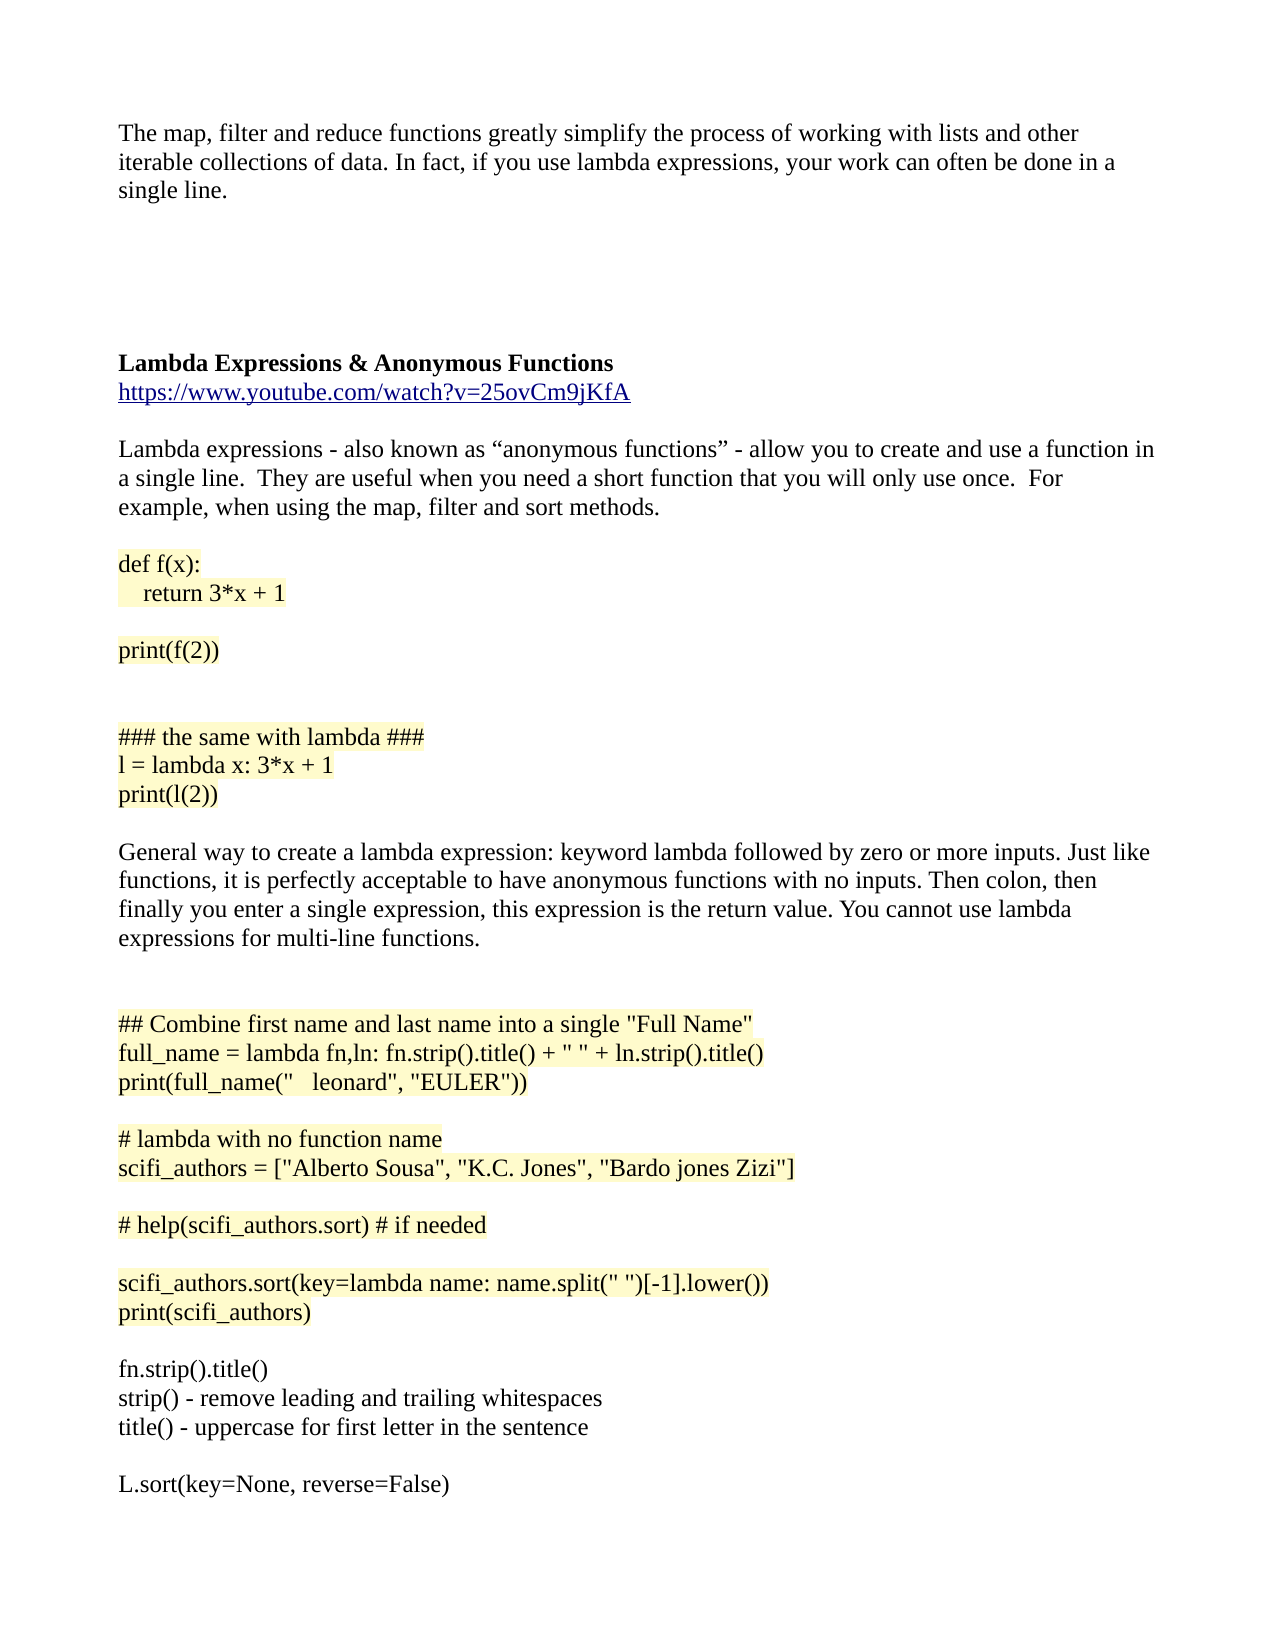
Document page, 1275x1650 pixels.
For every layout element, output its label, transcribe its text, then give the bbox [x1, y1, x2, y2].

text full_name = lambda fn,ln: fn.strip().title() + " " + ln.strip().title() [118, 1038, 1157, 1067]
text ### the same with lambda ### [118, 722, 1157, 751]
text The map, filter and reduce functions greatly simplify the process of working with lists and other iterable collections of data. In fact, if you use lambda expressions, your work can often be done in a single line. [118, 118, 1157, 204]
text # lambda with no function name [118, 1124, 1157, 1153]
text scifi_authors = ["Alberto Sousa", "K.C. Jones", "Bardo jones Zizi"] [118, 1153, 1157, 1182]
text ## Combine first name and last name into a single "Full Name" [118, 1009, 1157, 1038]
text title() - uppercase for first letter in the sentence [118, 1412, 1157, 1441]
text Lambda expressions - also known as “anonymous functions” - allow you to create and use a function in a single line. They are useful when you need a short function that you will only use once. For example, when using the map, filter and sort methods. [118, 434, 1157, 521]
text scifi_authors.sort(key=lambda name: name.split(" ")[-1].lower()) [118, 1268, 1157, 1297]
text https://www.youtube.com/watch?v=25ovCm9jKfA [118, 377, 1157, 406]
text print(l(2)) [118, 779, 1157, 808]
text print(full_name(" leonard", "EULER")) [118, 1067, 1157, 1096]
text return 3*x + 1 [118, 578, 1157, 607]
text print(scifi_authors) [118, 1297, 1157, 1326]
text Lambda Expressions & Anonymous Functions [118, 348, 1157, 377]
text l = lambda x: 3*x + 1 [118, 751, 1157, 779]
text General way to create a lambda expression: keyword lambda followed by zero or more inputs. Just like functions, it is perfectly acceptable to have anonymous functions with no inputs. Then colon, then finally you enter a single expression, this expression is the return value. You cannot use lambda expressions for multi-line functions. [118, 837, 1157, 952]
text L.sort(key=None, reverse=False) [118, 1469, 1157, 1498]
text print(f(2)) [118, 636, 1157, 664]
text fn.strip().title() [118, 1354, 1157, 1383]
text strip() - remove leading and trailing whitespaces [118, 1383, 1157, 1412]
text def f(x): [118, 549, 1157, 578]
text # help(scifi_authors.sort) # if needed [118, 1211, 1157, 1239]
